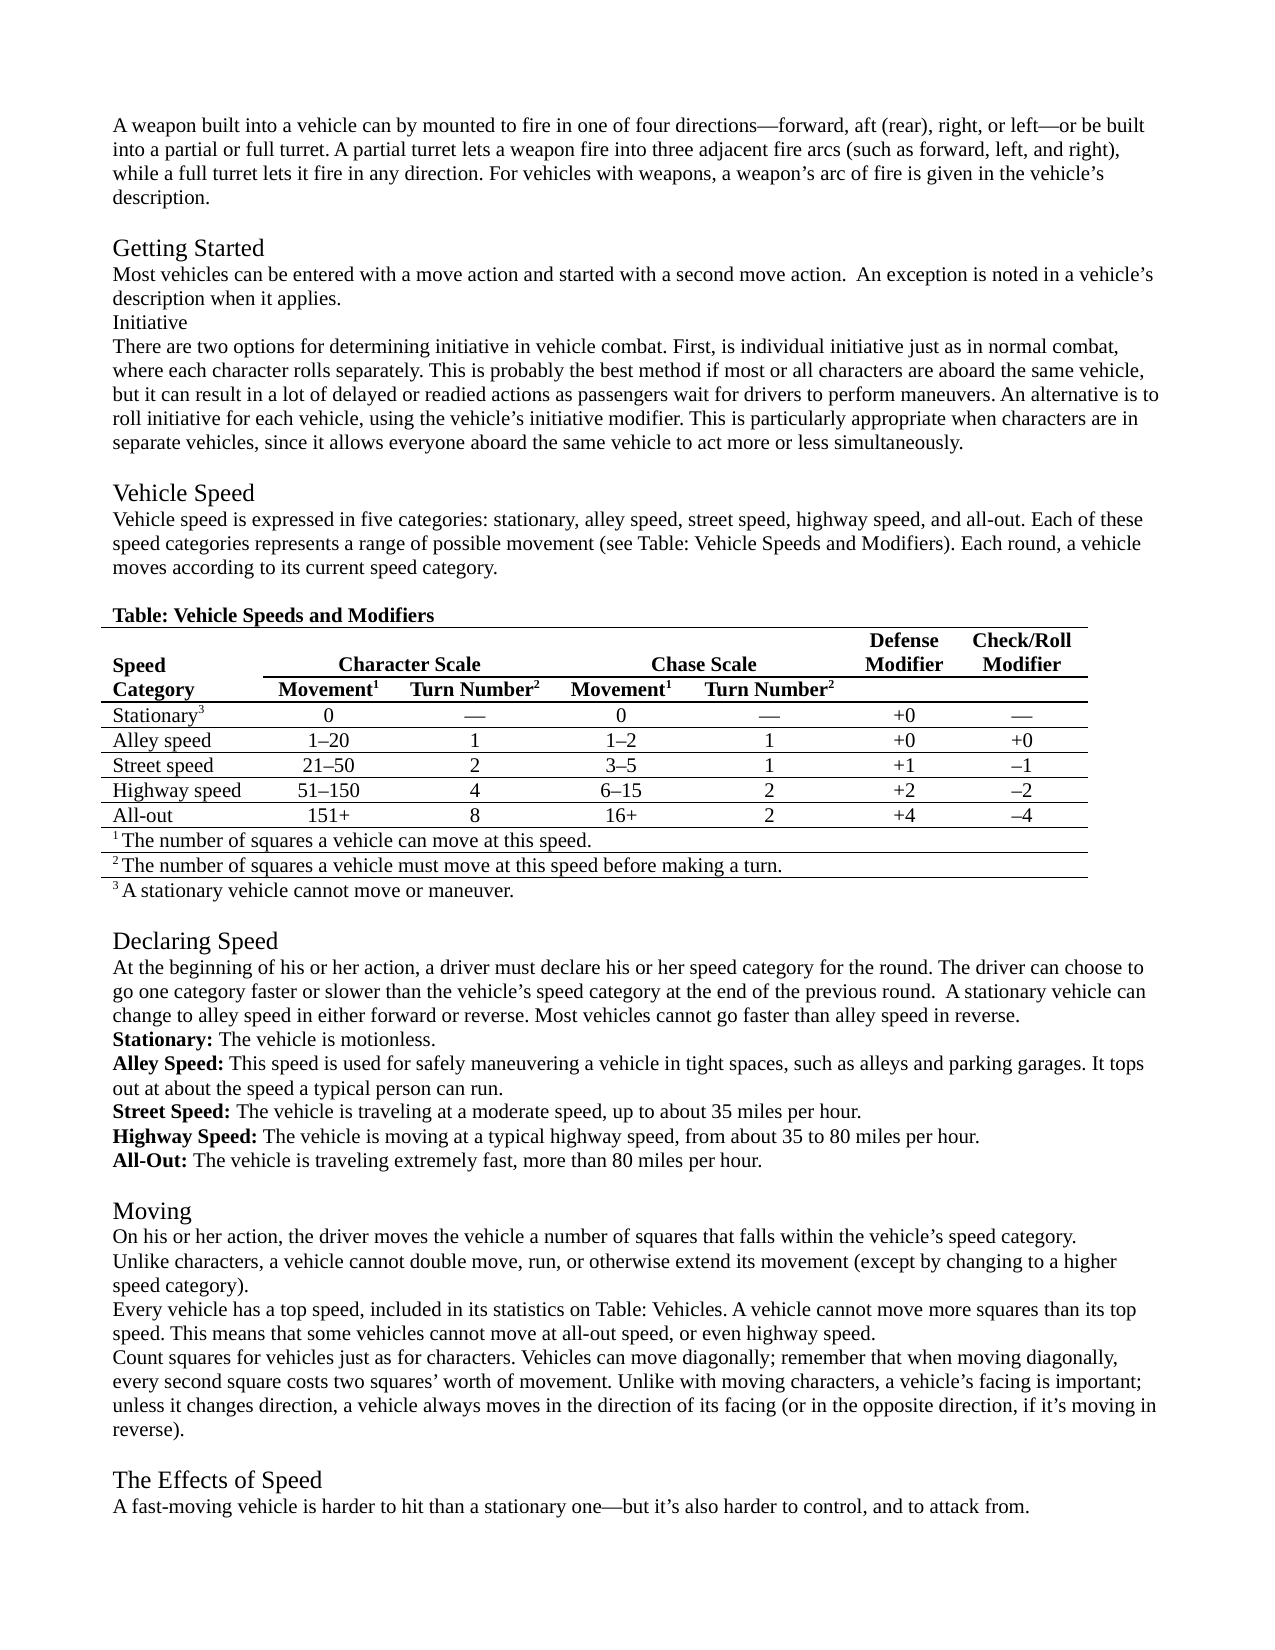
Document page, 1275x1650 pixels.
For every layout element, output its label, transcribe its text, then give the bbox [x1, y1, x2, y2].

table_cell — [394, 703, 556, 727]
text All-Out: The vehicle is traveling extremely fast, more than 80 miles per hour. [112, 1148, 1162, 1172]
table_cell 51–150 [263, 778, 394, 802]
table_cell +0 [956, 728, 1087, 752]
table_cell 1–20 [263, 728, 394, 752]
table_cell 1 [686, 728, 852, 752]
table_cell 3–5 [556, 753, 686, 777]
table_cell Highway speed [101, 778, 263, 802]
text On his or her action, the driver moves the vehicle a number of squares that falls within the vehicle’s speed category. [112, 1224, 1162, 1248]
table_cell Alley speed [101, 728, 263, 752]
table_cell 1 [394, 728, 556, 752]
table_cell 2 [686, 803, 852, 827]
table_cell Defense Modifier [852, 628, 956, 676]
text Unlike characters, a vehicle cannot double move, run, or otherwise extend its movement (except by changing to a higher speed category). [112, 1248, 1162, 1297]
text Most vehicles can be entered with a move action and started with a second move action. An exception is noted in a vehicle’s description when it applies. [112, 262, 1162, 310]
table_header Table: Vehicle Speeds and Modifiers [101, 603, 1087, 627]
table_cell 2 The number of squares a vehicle must move at this speed before making a turn. [101, 853, 1087, 877]
text Initiative [112, 310, 1162, 334]
table_cell Movement1 [556, 678, 686, 701]
table_cell Turn Number2 [394, 678, 556, 701]
table_cell 0 [556, 703, 686, 727]
table_cell 3 A stationary vehicle cannot move or maneuver. [101, 878, 1087, 902]
table_cell +2 [852, 778, 956, 802]
table_cell –4 [956, 803, 1087, 827]
text Stationary: The vehicle is motionless. [112, 1027, 1162, 1051]
text Alley Speed: This speed is used for safely maneuvering a vehicle in tight spaces, such as alleys and parking garages. It tops out at about the speed a typical person can run. [112, 1051, 1162, 1099]
table_cell –2 [956, 778, 1087, 802]
text The Effects of Speed [112, 1465, 1162, 1494]
text Getting Started [112, 233, 1162, 262]
text Moving [112, 1196, 1162, 1224]
table_cell 2 [686, 778, 852, 802]
table_cell Speed Category [101, 628, 263, 701]
table_cell +4 [852, 803, 956, 827]
text Every vehicle has a top speed, included in its statistics on Table: Vehicles. A vehicle cannot move more squares than its top speed. This means that some vehicles cannot move at all-out speed, or even highway speed. [112, 1297, 1162, 1345]
text At the beginning of his or her action, a driver must declare his or her speed category for the round. The driver can choose to go one category faster or slower than the vehicle’s speed category at the end of the previous round. A stationary vehicle can change to alley speed in either forward or reverse. Most vehicles cannot go faster than alley speed in reverse. [112, 955, 1162, 1027]
table_cell Character Scale [263, 628, 556, 676]
table_cell All-out [101, 803, 263, 827]
text There are two options for determining initiative in vehicle combat. First, is individual initiative just as in normal combat, where each character rolls separately. This is probably the best method if most or all characters are aboard the same vehicle, but it can result in a lot of delayed or readied actions as passengers wait for drivers to perform maneuvers. An alternative is to roll initiative for each vehicle, using the vehicle’s initiative modifier. This is particularly appropriate when characters are in separate vehicles, since it allows everyone aboard the same vehicle to act more or less simultaneously. [112, 334, 1162, 454]
table_cell 21–50 [263, 753, 394, 777]
text Highway Speed: The vehicle is moving at a typical highway speed, from about 35 to 80 miles per hour. [112, 1123, 1162, 1148]
table_cell [852, 678, 956, 701]
text Declaring Speed [112, 926, 1162, 955]
table_cell 1–2 [556, 728, 686, 752]
text Street Speed: The vehicle is traveling at a moderate speed, up to about 35 miles per hour. [112, 1099, 1162, 1123]
table_cell Movement1 [263, 678, 394, 701]
table_cell 1 [686, 753, 852, 777]
table_cell Chase Scale [556, 628, 852, 676]
table_cell — [686, 703, 852, 727]
table_cell Street speed [101, 753, 263, 777]
table_cell 1 The number of squares a vehicle can move at this speed. [101, 828, 1087, 852]
text Vehicle speed is expressed in five categories: stationary, alley speed, street speed, highway speed, and all-out. Each of these speed categories represents a range of possible movement (see Table: Vehicle Speeds and Modifiers). Each round, a vehicle moves according to its current speed category. [112, 507, 1162, 579]
table_cell 151+ [263, 803, 394, 827]
table_cell — [956, 703, 1087, 727]
table_cell 6–15 [556, 778, 686, 802]
table_cell 8 [394, 803, 556, 827]
table_cell [956, 678, 1087, 701]
table_cell 0 [263, 703, 394, 727]
text A fast-moving vehicle is harder to hit than a stationary one—but it’s also harder to control, and to attack from. [112, 1494, 1162, 1518]
table_cell Turn Number2 [686, 678, 852, 701]
table_cell 4 [394, 778, 556, 802]
text Count squares for vehicles just as for characters. Vehicles can move diagonally; remember that when moving diagonally, every second square costs two squares’ worth of movement. Unlike with moving characters, a vehicle’s facing is important; unless it changes direction, a vehicle always moves in the direction of its facing (or in the opposite direction, if it’s moving in reverse). [112, 1345, 1162, 1441]
text Vehicle Speed [112, 478, 1162, 507]
table_cell +0 [852, 728, 956, 752]
table_cell Check/Roll Modifier [956, 628, 1087, 676]
table_cell +0 [852, 703, 956, 727]
table_cell 16+ [556, 803, 686, 827]
table_cell 2 [394, 753, 556, 777]
table_cell +1 [852, 753, 956, 777]
table_cell Stationary3 [101, 703, 263, 727]
table_cell –1 [956, 753, 1087, 777]
text A weapon built into a vehicle can by mounted to fire in one of four directions—forward, aft (rear), right, or left—or be built into a partial or full turret. A partial turret lets a weapon fire into three adjacent fire arcs (such as forward, left, and right), while a full turret lets it fire in any direction. For vehicles with weapons, a weapon’s arc of fire is given in the vehicle’s description. [112, 112, 1162, 209]
